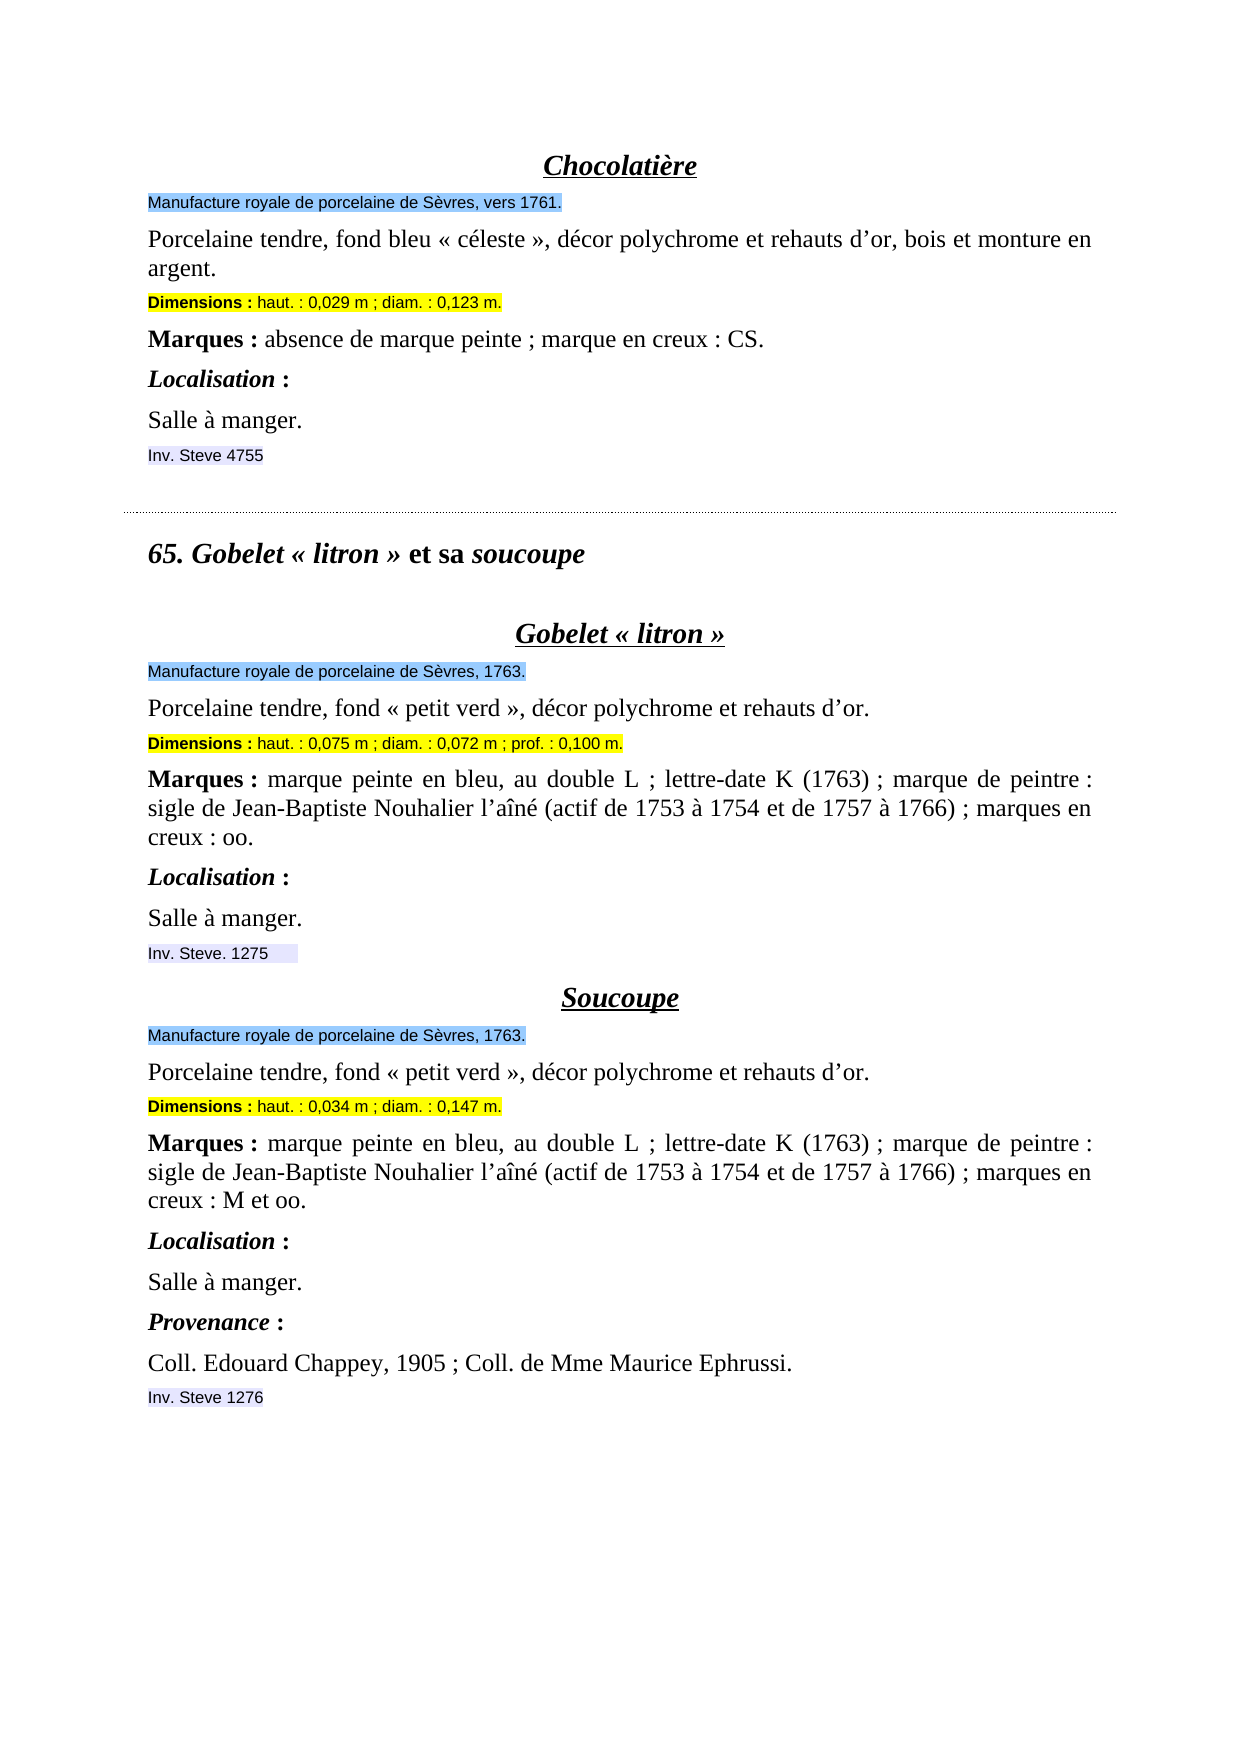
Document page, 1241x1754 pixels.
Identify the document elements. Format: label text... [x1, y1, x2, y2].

text Coll. Edouard Chappey, 1905 ; Coll. de Mme Maurice Ephrussi. [148, 1348, 1093, 1376]
text Salle à manger. [148, 1267, 1093, 1295]
text Manufacture royale de porcelaine de Sèvres, vers 1761. [562, 193, 1093, 212]
text Localisation : [148, 862, 1093, 891]
text Localisation : [148, 364, 1093, 393]
text Localisation : [148, 1226, 1093, 1255]
text Inv. Steve 1276 [263, 1388, 1093, 1407]
subtitle Gobelet « litron » et sa soucoupe [124, 512, 1116, 593]
text Marques : marque peinte en bleu, au double L ; lettre-date K (1763) ; marque de peintre : sigle de Jean-Baptiste Nouhalier l’aîné (actif de 1753 à 1754 et de 1757 à 1766) ; marques en creux : oo. [148, 764, 1093, 851]
subtitle Gobelet « litron » [148, 617, 1093, 650]
text Marques : marque peinte en bleu, au double L ; lettre-date K (1763) ; marque de peintre : sigle de Jean-Baptiste Nouhalier l’aîné (actif de 1753 à 1754 et de 1757 à 1766) ; marques en creux : M et oo. [148, 1128, 1093, 1214]
text Manufacture royale de porcelaine de Sèvres, 1763. [526, 662, 1093, 681]
text Inv. Steve. 1275 [148, 943, 1093, 963]
text Salle à manger. [148, 405, 1093, 434]
text Marques : absence de marque peinte ; marque en creux : CS. [148, 324, 1093, 353]
text Porcelaine tendre, fond bleu « céleste », décor polychrome et rehauts d’or, bois et monture en argent. [148, 224, 1093, 281]
subtitle Soucoupe [148, 980, 1093, 1014]
text Inv. Steve 4755 [263, 446, 1093, 465]
text Dimensions : haut. : 0,075 m ; diam. : 0,072 m ; prof. : 0,100 m. [148, 733, 1093, 753]
subtitle Chocolatière [148, 148, 1093, 181]
text Dimensions : haut. : 0,034 m ; diam. : 0,147 m. [502, 1097, 1093, 1116]
text Salle à manger. [148, 903, 1093, 932]
text Porcelaine tendre, fond « petit verd », décor polychrome et rehauts d’or. [148, 693, 1093, 722]
text Provenance : [148, 1307, 1093, 1336]
text Dimensions : haut. : 0,029 m ; diam. : 0,123 m. [502, 293, 1093, 312]
text Porcelaine tendre, fond « petit verd », décor polychrome et rehauts d’or. [148, 1057, 1093, 1085]
text Manufacture royale de porcelaine de Sèvres, 1763. [526, 1026, 1093, 1045]
